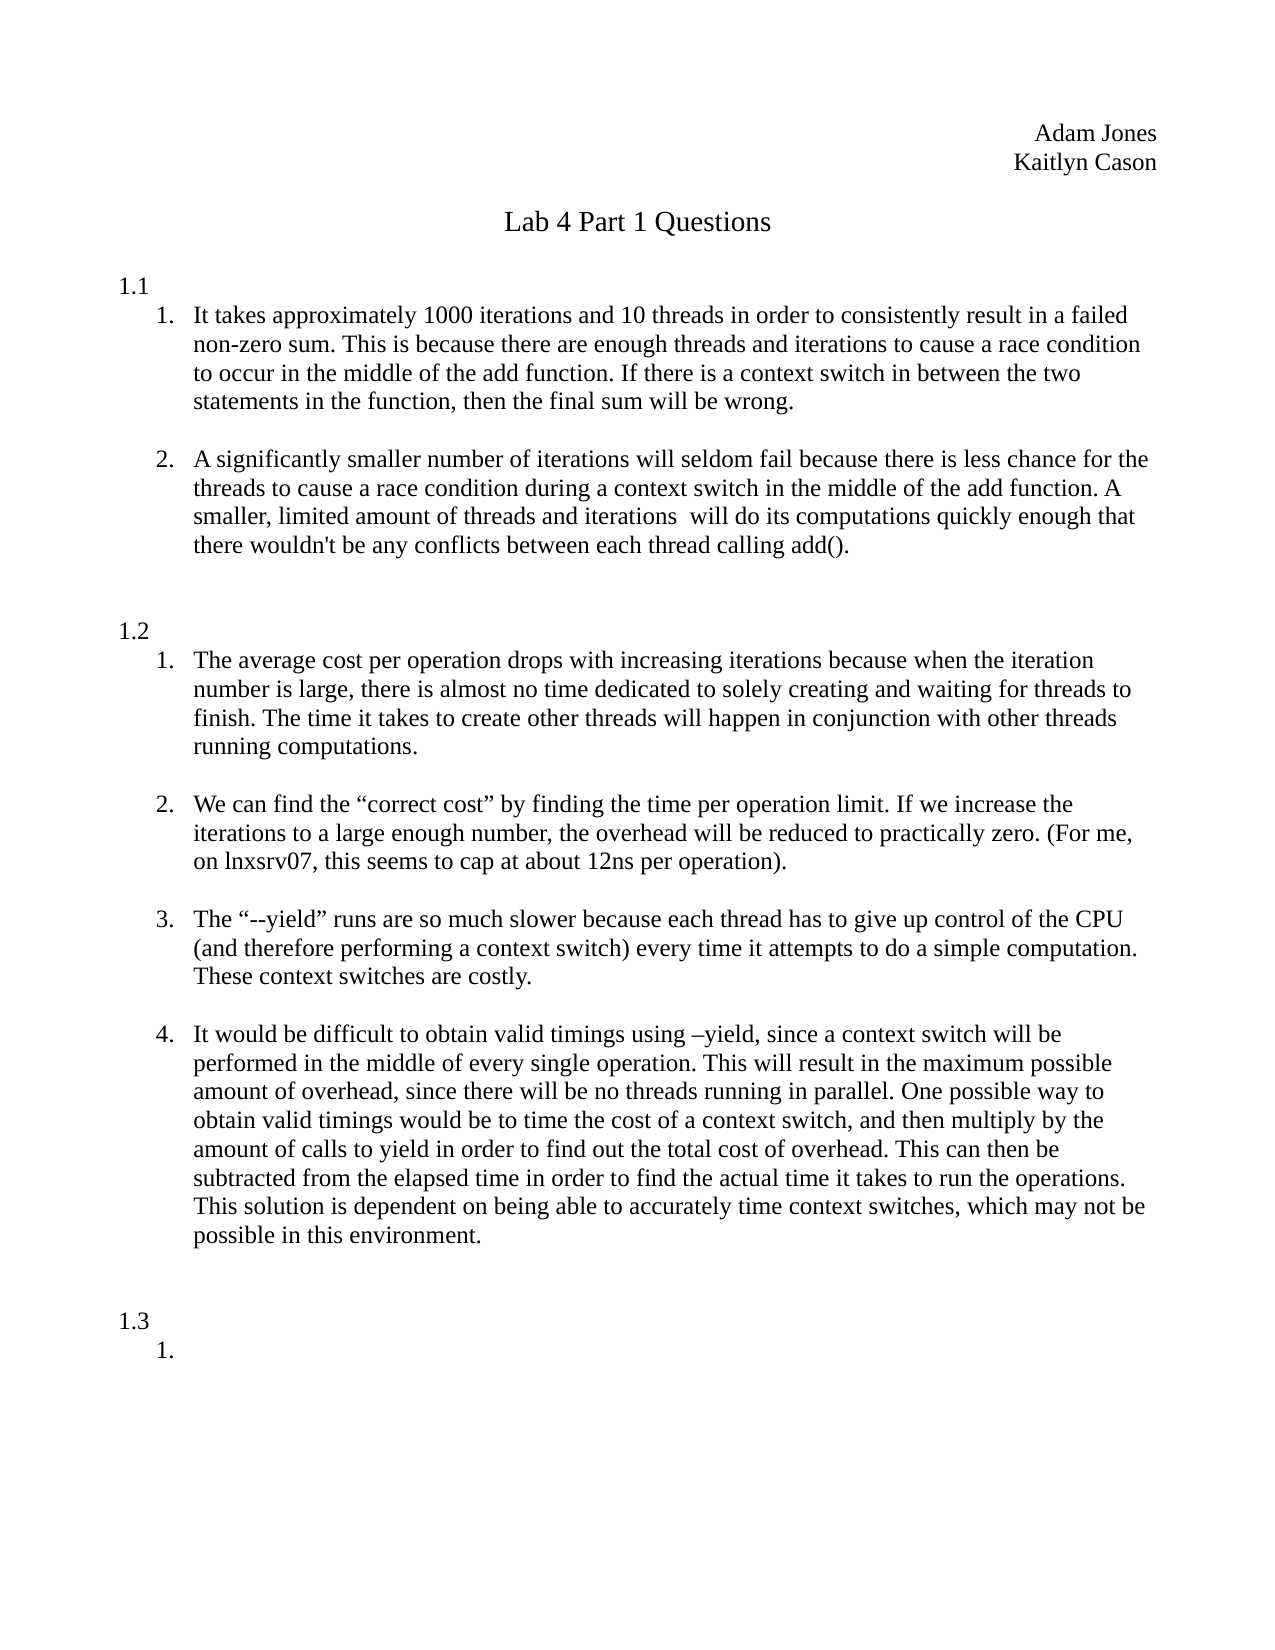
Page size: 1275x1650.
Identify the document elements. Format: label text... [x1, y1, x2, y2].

list The average cost per operation drops with increasing iterations because when the iteration number is large, there is almost no time dedicated to solely creating and waiting for threads to finish. The time it takes to create other threads will happen in conjunction with other threads running computations. [156, 645, 1157, 760]
list The “--yield” runs are so much slower because each thread has to give up control of the CPU (and therefore performing a context switch) every time it attempts to do a simple computation. These context switches are costly. [156, 904, 1157, 990]
list It takes approximately 1000 iterations and 10 threads in order to consistently result in a failed non-zero sum. This is because there are enough threads and iterations to cause a race condition to occur in the middle of the add function. If there is a context switch in between the two statements in the function, then the final sum will be wrong. [156, 300, 1157, 415]
list We can find the “correct cost” by finding the time per operation limit. If we increase the iterations to a large enough number, the overhead will be reduced to practically zero. (For me, on lnxsrv07, this seems to cap at about 12ns per operation). [156, 789, 1157, 875]
text Adam Jones [118, 118, 1157, 147]
text 1.2 [118, 616, 1157, 645]
text Kaitlyn Cason [118, 147, 1157, 176]
list It would be difficult to obtain valid timings using –yield, since a context switch will be performed in the middle of every single operation. This will result in the maximum possible amount of overhead, since there will be no threads running in parallel. One possible way to obtain valid timings would be to time the cost of a context switch, and then multiply by the amount of calls to yield in order to find out the total cost of overhead. This can then be subtracted from the elapsed time in order to find the actual time it takes to run the operations. This solution is dependent on being able to accurately time context switches, which may not be possible in this environment. [156, 1019, 1157, 1249]
list A significantly smaller number of iterations will seldom fail because there is less chance for the threads to cause a race condition during a context switch in the middle of the add function. A smaller, limited amount of threads and iterations will do its computations quickly enough that there wouldn't be any conflicts between each thread calling add(). [156, 444, 1157, 559]
text 1.1 [118, 271, 1157, 300]
text 1.3 [118, 1306, 1157, 1335]
text Lab 4 Part 1 Questions [118, 204, 1157, 238]
